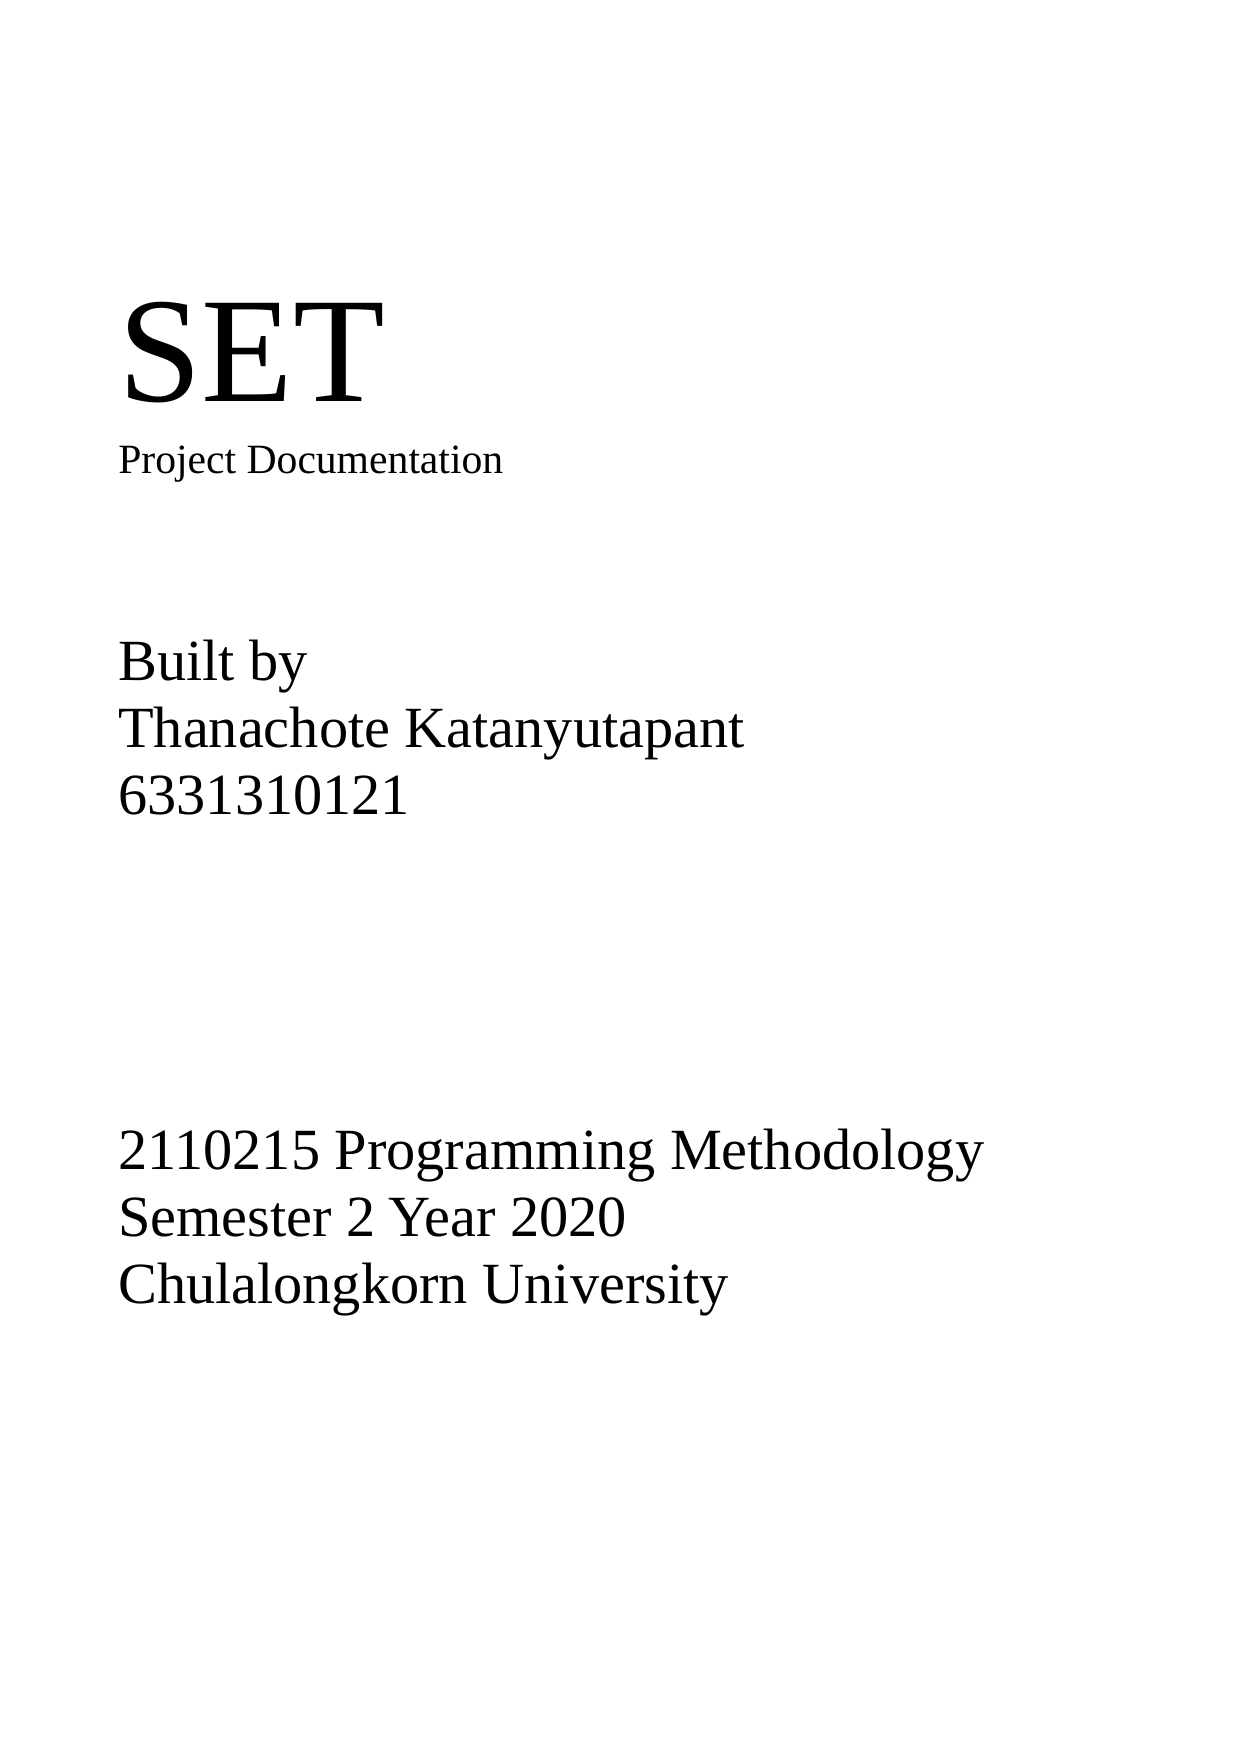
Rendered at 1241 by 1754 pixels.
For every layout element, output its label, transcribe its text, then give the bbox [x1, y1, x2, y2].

text Chulalongkorn University [118, 1249, 1122, 1316]
text 2110215 Programming Methodology [118, 1115, 1122, 1182]
text SET [118, 262, 1122, 434]
text Semester 2 Year 2020 [118, 1182, 1122, 1249]
text Project Documentation [118, 434, 1122, 482]
text Thanachote Katanyutapant [118, 693, 1122, 760]
text Built by [118, 626, 1122, 693]
text 6331310121 [118, 760, 1122, 827]
